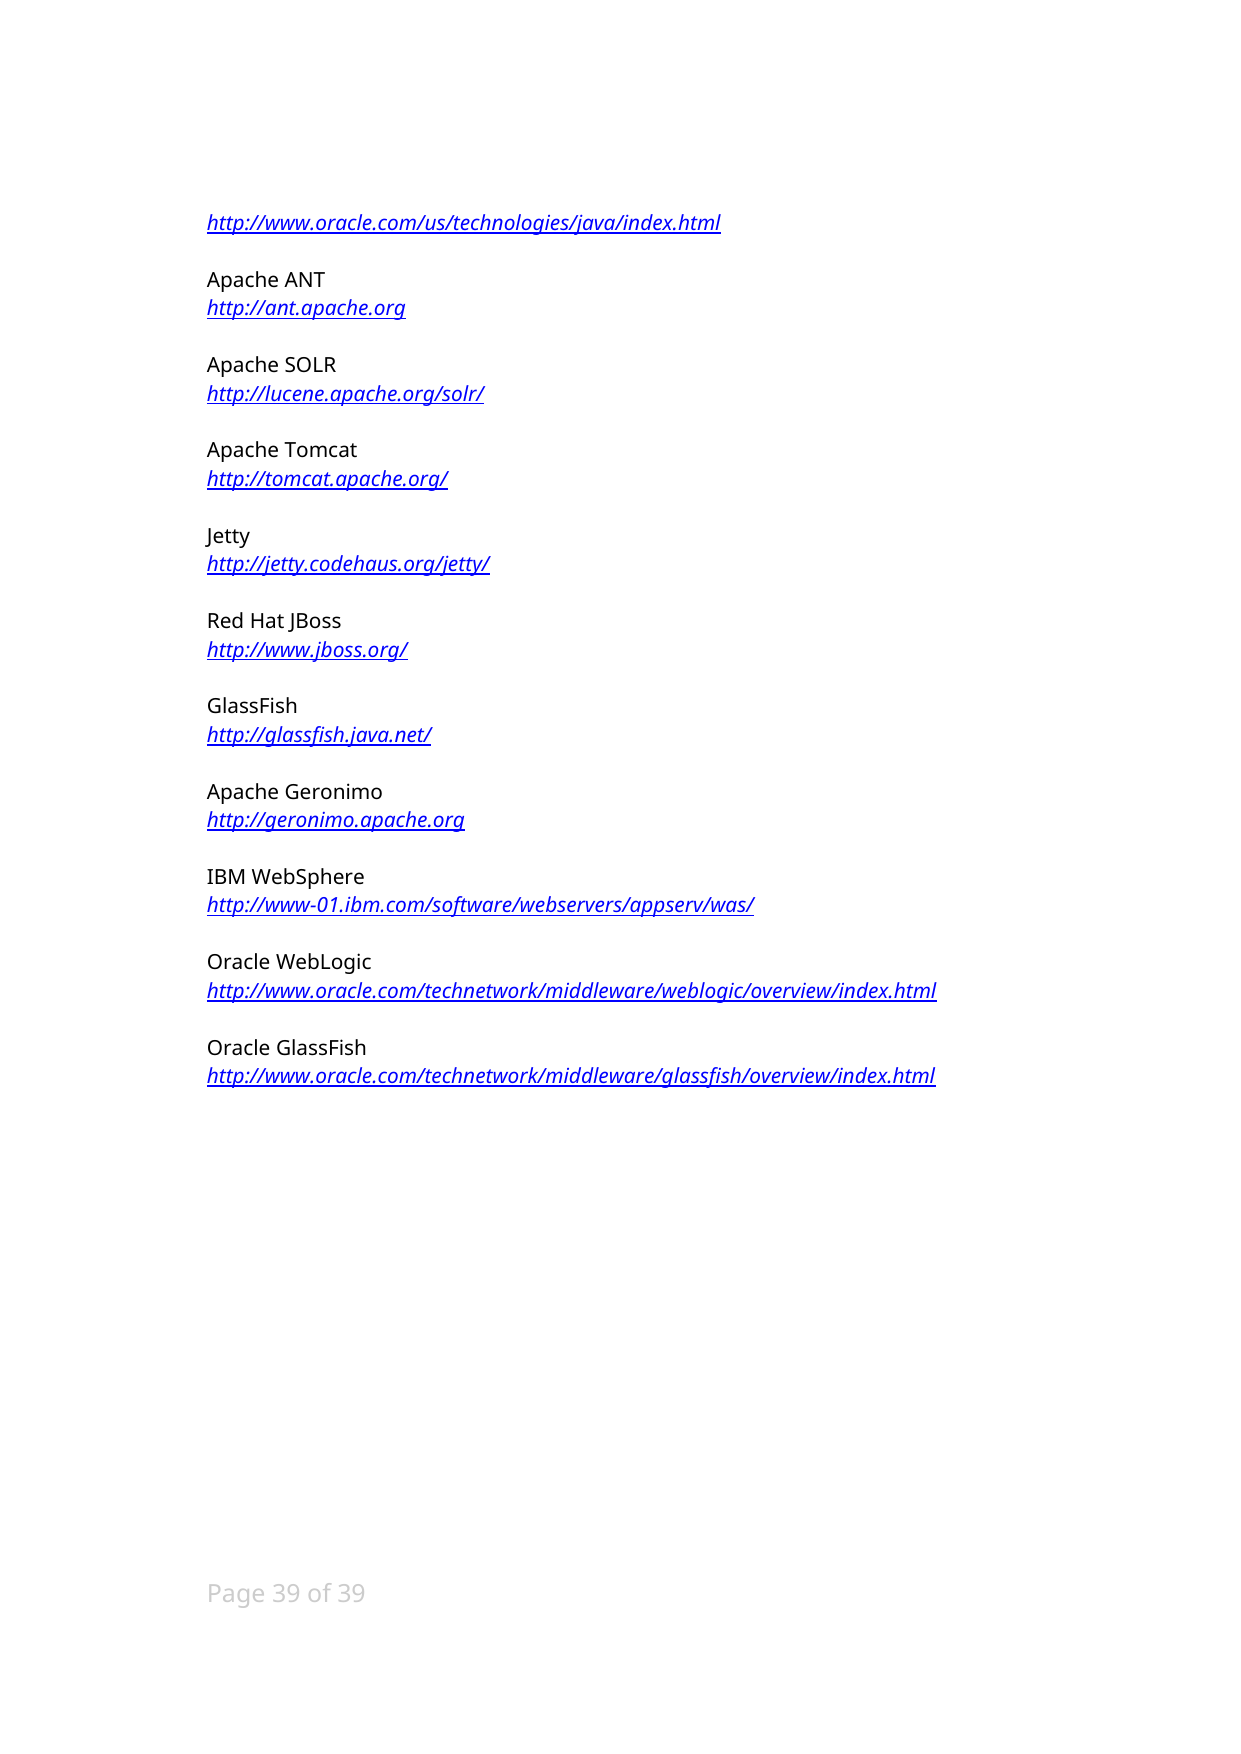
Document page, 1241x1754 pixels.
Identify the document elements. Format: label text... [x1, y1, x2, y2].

text Apache ANT [207, 265, 1033, 293]
text http://glassfish.java.net/ [207, 720, 1033, 748]
text http://www.oracle.com/us/technologies/java/index.html [207, 208, 1033, 237]
text Apache Geronimo [207, 777, 1033, 805]
text http://ant.apache.org [207, 293, 1033, 322]
text http://www-01.ibm.com/software/webservers/appserv/was/ [207, 891, 1033, 919]
text Oracle GlassFish [207, 1033, 1033, 1061]
text http://www.oracle.com/technetwork/middleware/weblogic/overview/index.html [207, 976, 1033, 1004]
text Jetty [207, 521, 1033, 549]
text Red Hat JBoss [207, 606, 1033, 635]
text http://www.oracle.com/technetwork/middleware/glassfish/overview/index.html [207, 1061, 1033, 1090]
text Oracle WebLogic [207, 947, 1033, 976]
text IBM WebSphere [207, 862, 1033, 891]
text http://jetty.codehaus.org/jetty/ [207, 549, 1033, 578]
text http://www.jboss.org/ [207, 635, 1033, 663]
text GlassFish [207, 692, 1033, 720]
text Apache SOLR [207, 350, 1033, 379]
text http://tomcat.apache.org/ [207, 464, 1033, 492]
text http://geronimo.apache.org [207, 805, 1033, 834]
text Apache Tomcat [207, 436, 1033, 464]
text http://lucene.apache.org/solr/ [207, 379, 1033, 407]
